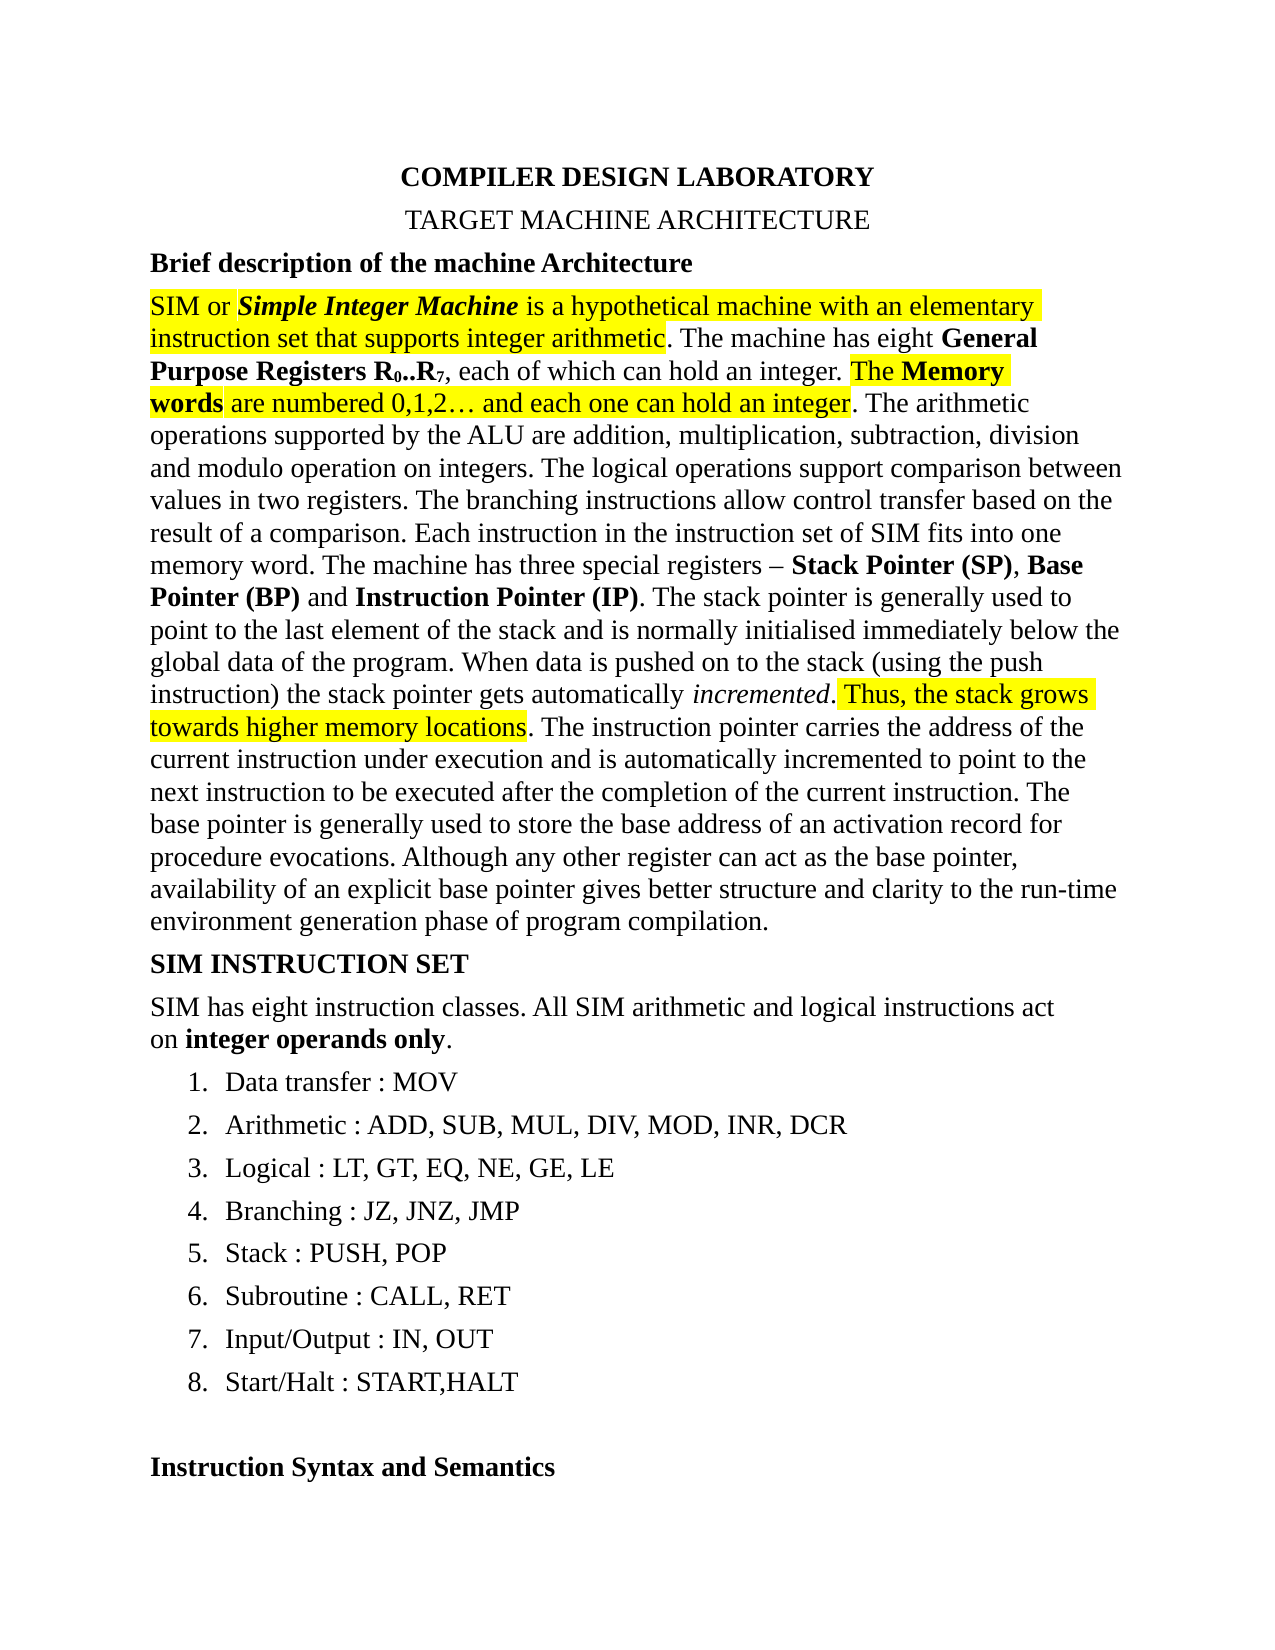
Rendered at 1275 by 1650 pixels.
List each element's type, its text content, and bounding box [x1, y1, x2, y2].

text COMPILER DESIGN LABORATORY [150, 160, 1125, 193]
text TARGET MACHINE ARCHITECTURE [150, 203, 1125, 236]
list Start/Halt : START,HALT [187, 1365, 1125, 1397]
list Data transfer : MOV [187, 1065, 1125, 1098]
text SIM has eight instruction classes. All SIM arithmetic and logical instructions act on integer operands only. [150, 990, 1125, 1055]
list Stack : PUSH, POP [187, 1236, 1125, 1269]
text SIM or Simple Integer Machine is a hypothetical machine with an elementary instruction set that supports integer arithmetic. The machine has eight General Purpose Registers R0..R7, each of which can hold an integer. The Memory words are numbered 0,1,2… and each one can hold an integer. The arithmetic operations supported by the ALU are addition, multiplication, subtraction, division and modulo operation on integers. The logical operations support comparison between values in two registers. The branching instructions allow control transfer based on the result of a comparison. Each instruction in the instruction set of SIM fits into one memory word. The machine has three special registers – Stack Pointer (SP), Base Pointer (BP) and Instruction Pointer (IP). The stack pointer is generally used to point to the last element of the stack and is normally initialised immediately below the global data of the program. When data is pushed on to the stack (using the push instruction) the stack pointer gets automatically incremented. Thus, the stack grows towards higher memory locations. The instruction pointer carries the address of the current instruction under execution and is automatically incremented to point to the next instruction to be executed after the completion of the current instruction. The base pointer is generally used to store the base address of an activation record for procedure evocations. Although any other register can act as the base pointer, availability of an explicit base pointer gives better structure and clarity to the run-time environment generation phase of program compilation. [150, 289, 1125, 937]
text Brief description of the machine Architecture [150, 246, 1125, 278]
list Subroutine : CALL, RET [187, 1279, 1125, 1312]
text SIM INSTRUCTION SET [150, 947, 1125, 979]
list Input/Output : IN, OUT [187, 1322, 1125, 1354]
text Instruction Syntax and Semantics [150, 1451, 1125, 1483]
list Logical : LT, GT, EQ, NE, GE, LE [187, 1151, 1125, 1183]
list Arithmetic : ADD, SUB, MUL, DIV, MOD, INR, DCR [187, 1108, 1125, 1140]
list Branching : JZ, JNZ, JMP [187, 1194, 1125, 1226]
